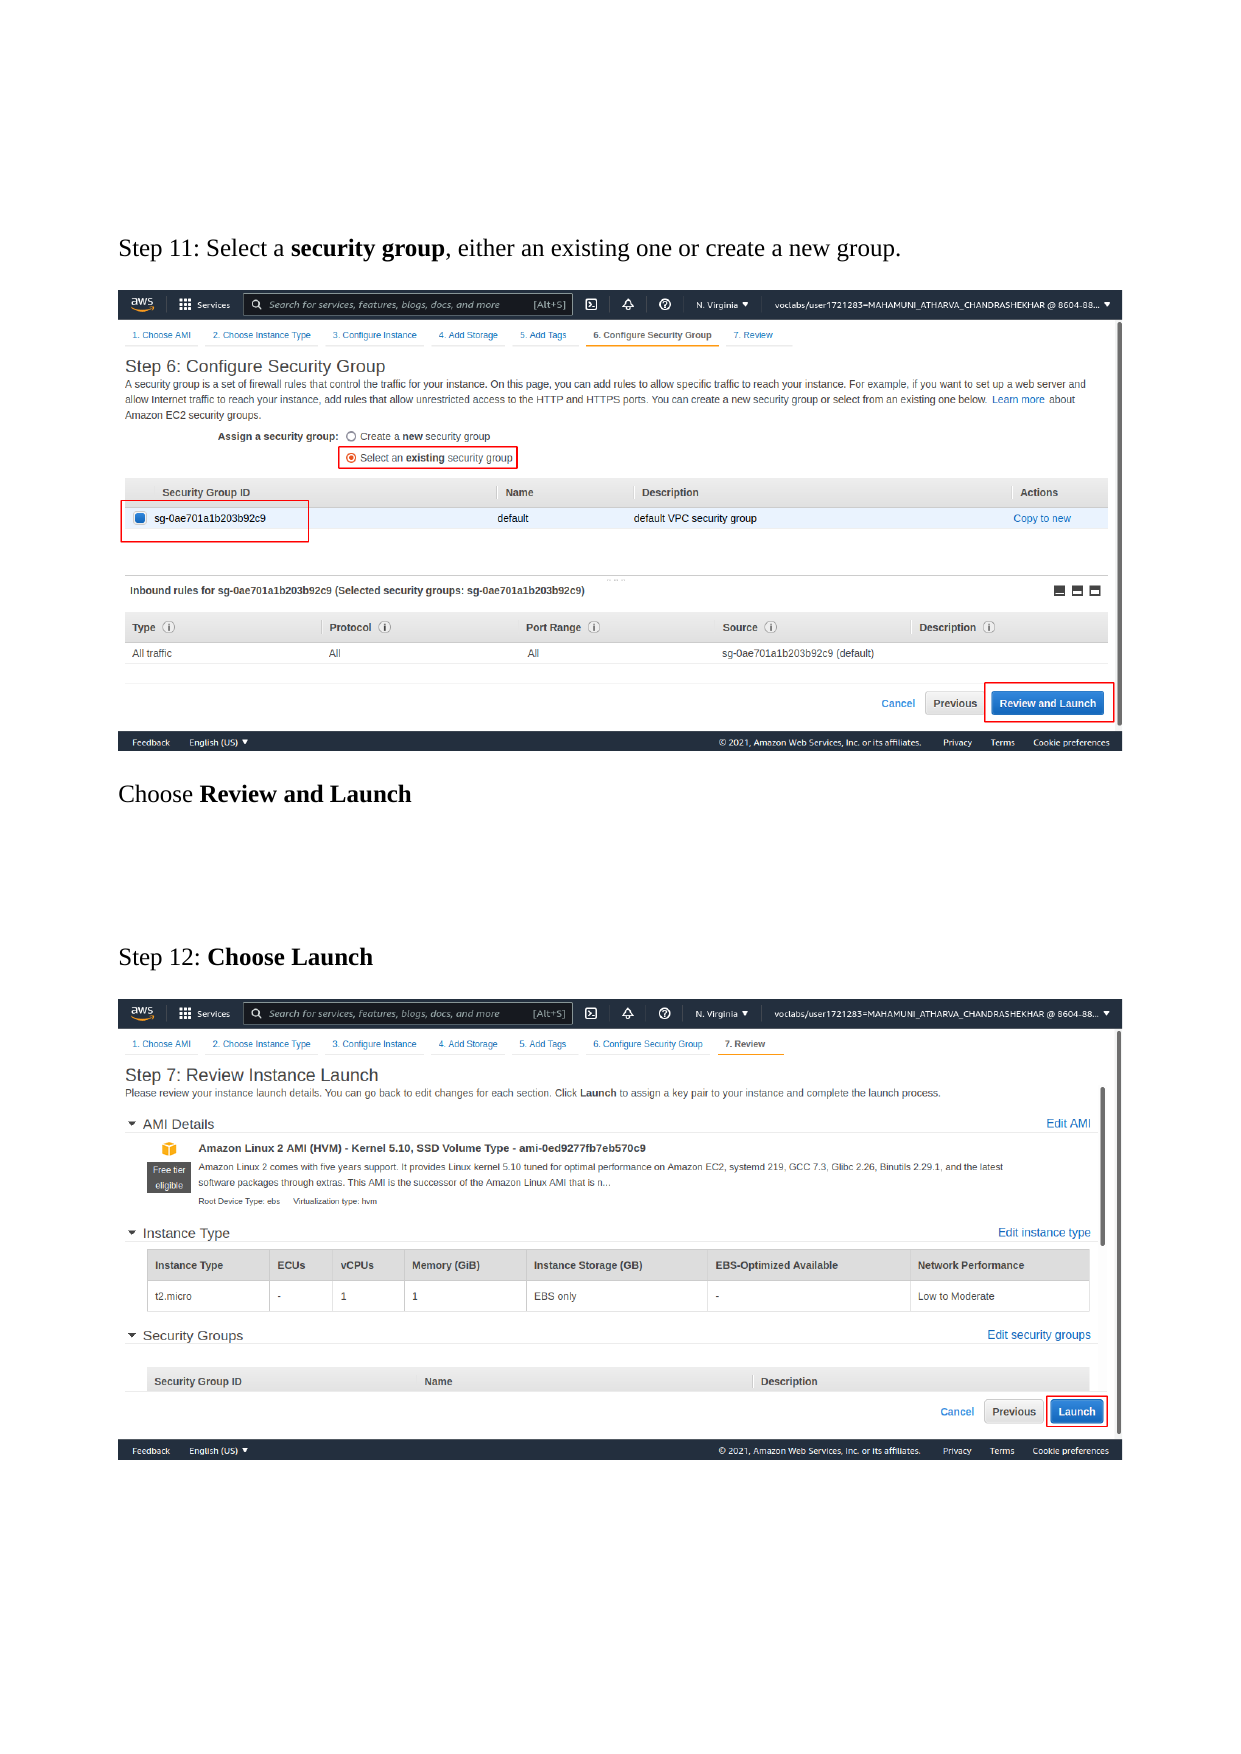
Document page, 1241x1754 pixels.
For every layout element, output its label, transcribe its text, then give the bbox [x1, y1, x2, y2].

picture [118, 290, 1123, 751]
text Step 11: Select a security group, either an existing one or create a new group. [118, 233, 1122, 262]
picture [118, 999, 1123, 1460]
text Choose Review and Launch [118, 779, 1122, 808]
text Step 12: Choose Launch [118, 942, 1122, 971]
